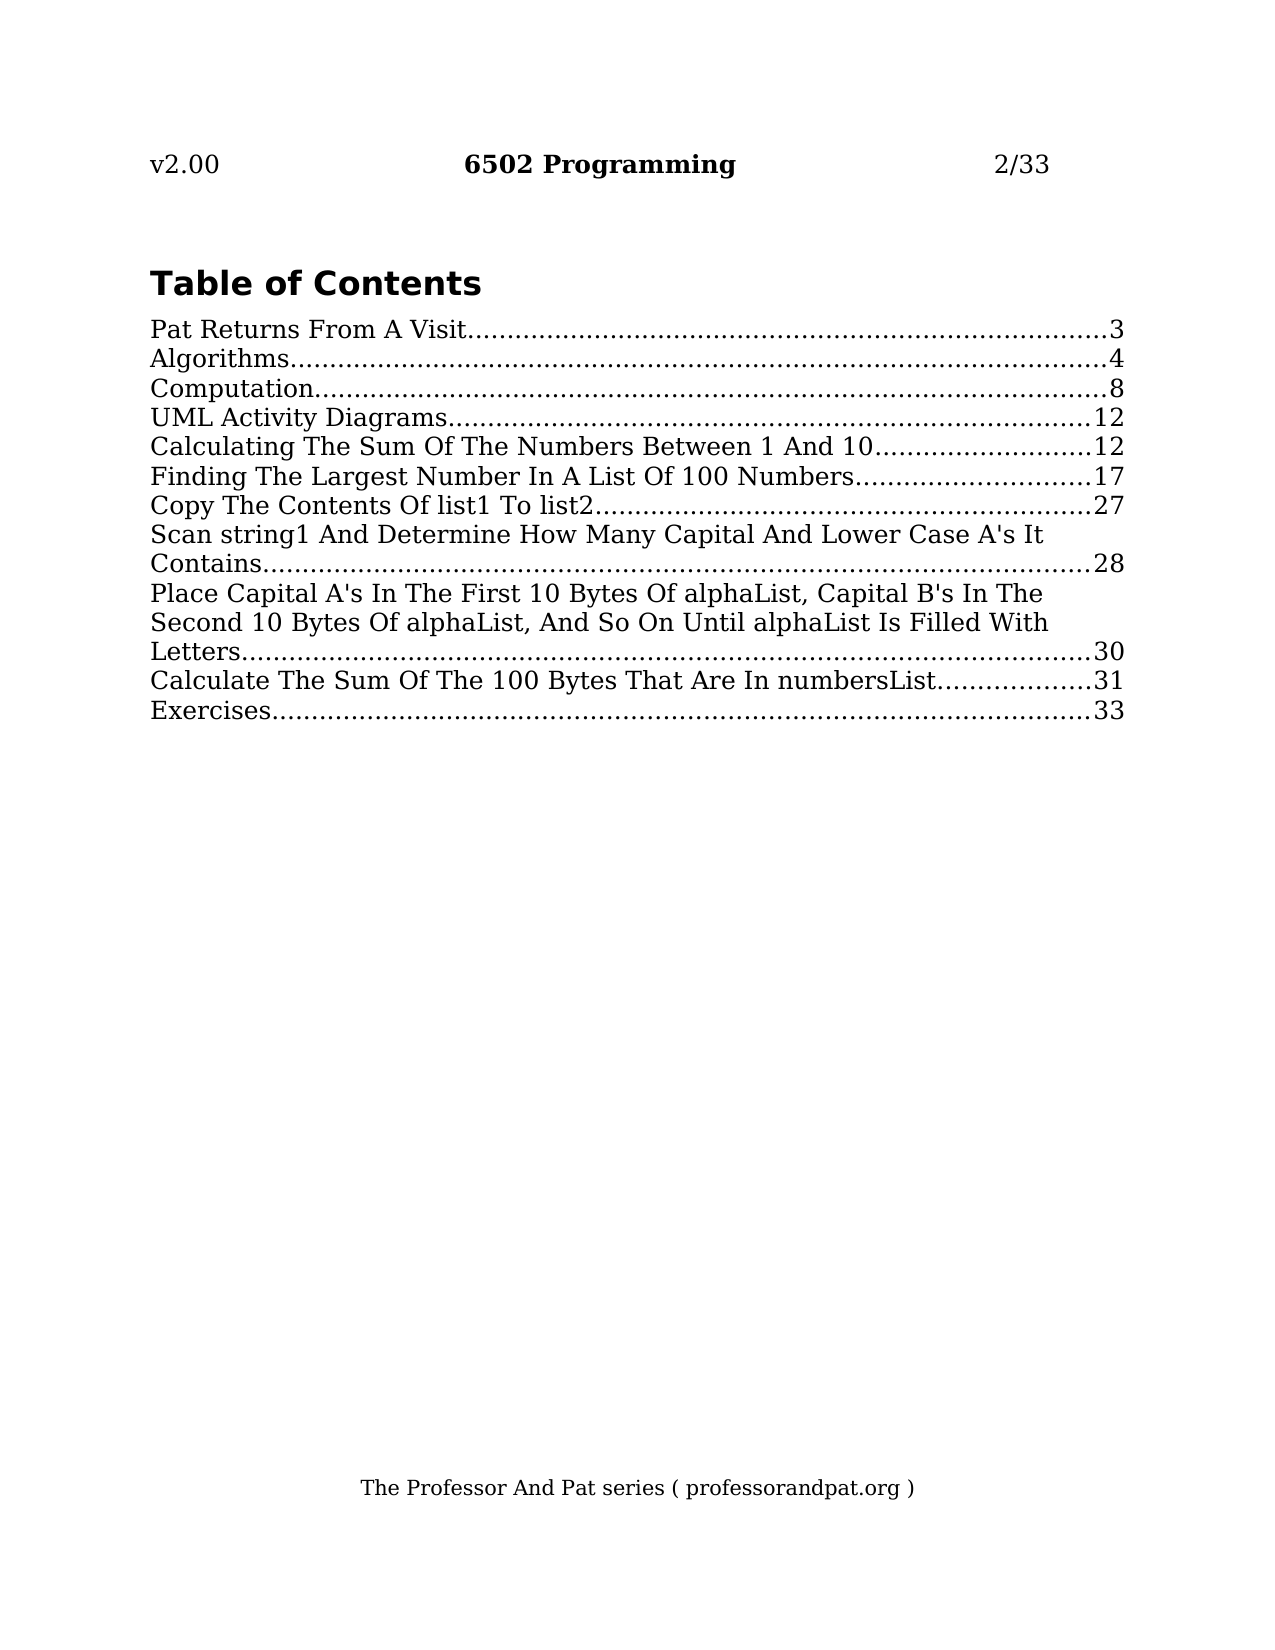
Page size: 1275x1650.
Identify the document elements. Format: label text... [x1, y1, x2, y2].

text Pat Returns From A Visit 3 [150, 315, 1125, 344]
text Calculate The Sum Of The 100 Bytes That Are In numbersList 31 [150, 667, 1125, 696]
text Computation 8 [150, 374, 1125, 403]
text Copy The Contents Of list1 To list2 27 [150, 491, 1125, 520]
text Exercises 33 [150, 696, 1125, 725]
text Place Capital A's In The First 10 Bytes Of alphaList, Capital B's In The Second 10 Bytes Of alphaList, And So On Until alphaList Is Filled With Letters 30 [150, 579, 1125, 667]
text Scan string1 And Determine How Many Capital And Lower Case A's It Contains 28 [150, 520, 1125, 579]
text Calculating The Sum Of The Numbers Between 1 And 10 12 [150, 432, 1125, 462]
text Algorithms 4 [150, 344, 1125, 374]
text Finding The Largest Number In A List Of 100 Numbers 17 [150, 462, 1125, 491]
text UML Activity Diagrams 12 [150, 403, 1125, 432]
subtitle Table of Contents [150, 264, 1125, 303]
